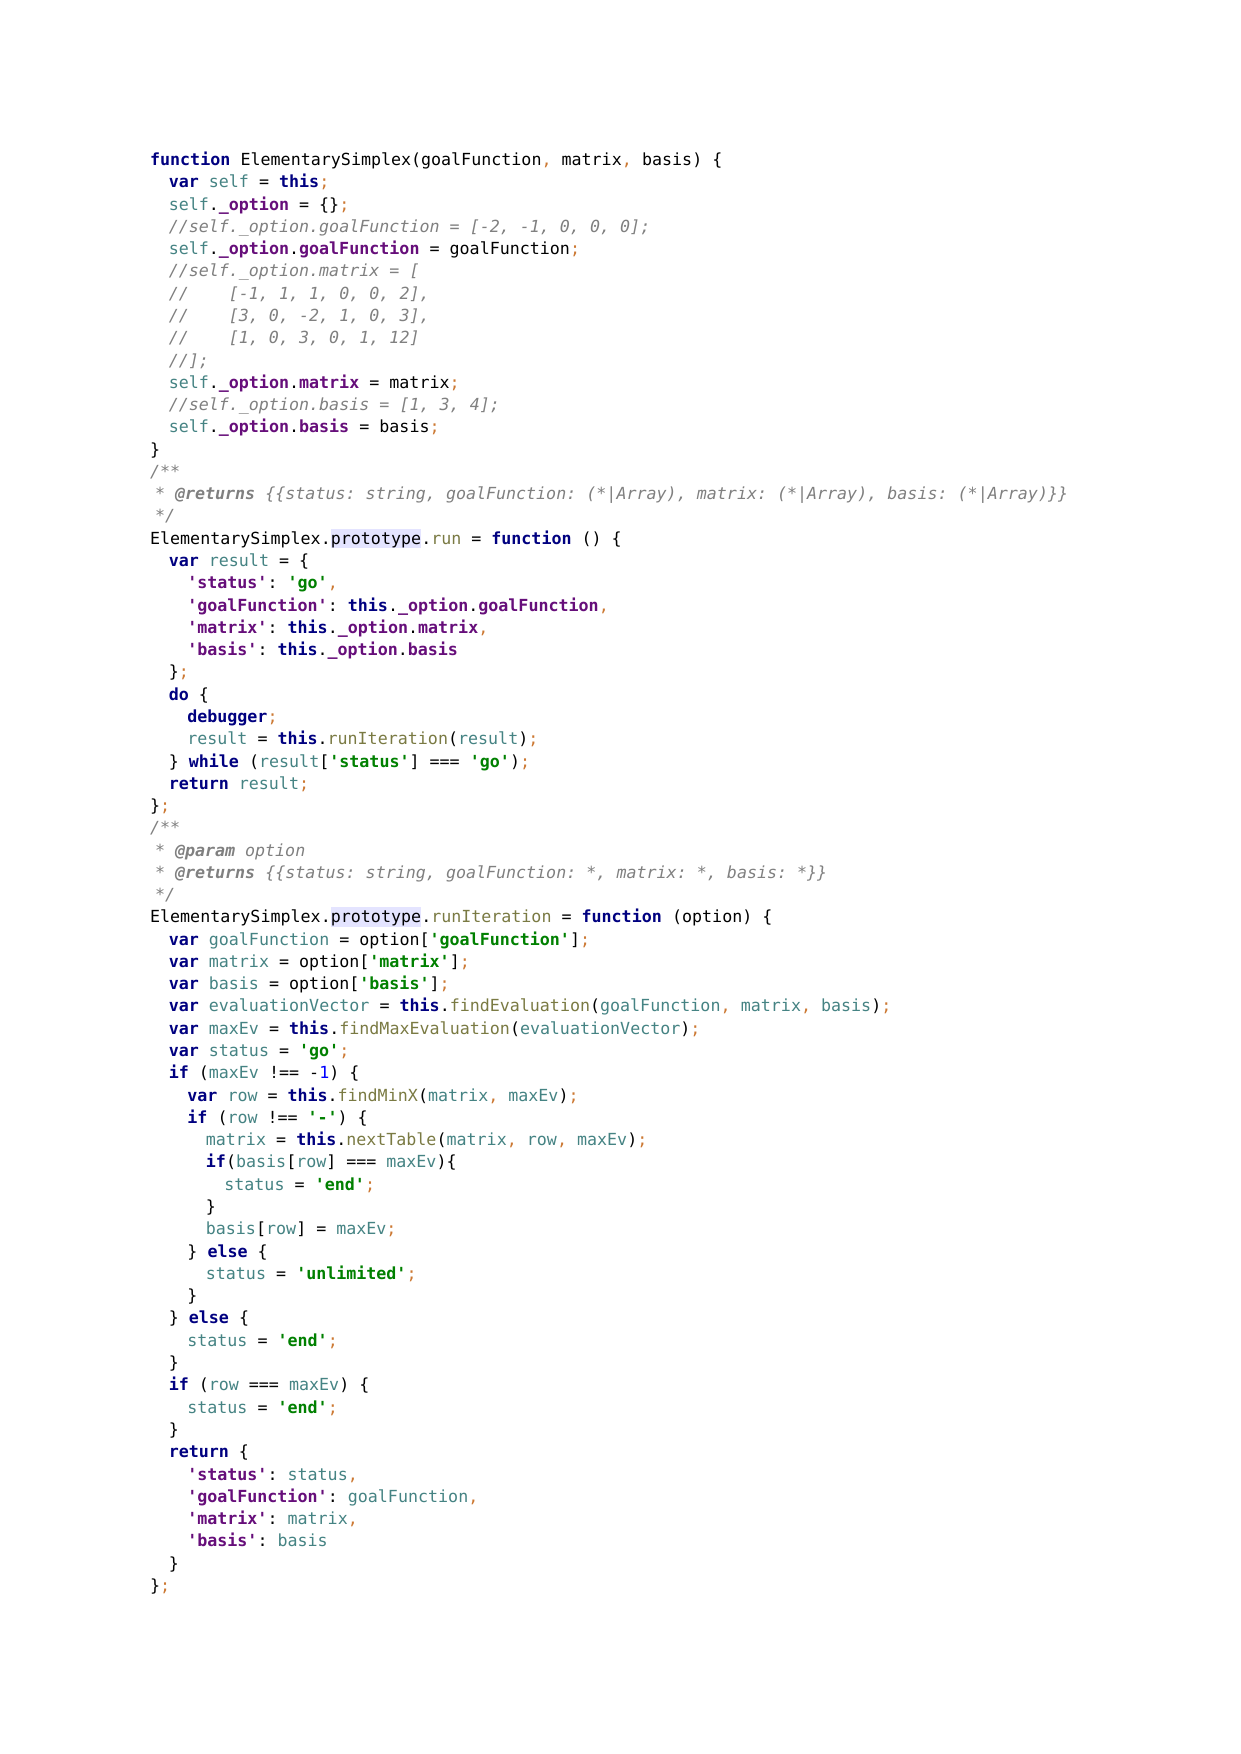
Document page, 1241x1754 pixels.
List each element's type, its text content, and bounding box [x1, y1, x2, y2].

text } [150, 440, 1090, 459]
text ElementarySimplex.prototype.run = function () { [150, 529, 1090, 548]
text basis[row] = maxEv; [150, 1219, 1090, 1239]
text self._option.matrix = matrix; [150, 373, 1090, 392]
text } else { [150, 1242, 1090, 1261]
text var matrix = option['matrix']; [150, 952, 1090, 971]
text 'basis': basis [150, 1531, 1090, 1551]
text * @param option [150, 840, 1090, 860]
text 'status': 'go', [150, 573, 1090, 592]
text return { [150, 1442, 1090, 1462]
text /** [150, 818, 1090, 838]
text if (row === maxEv) { [150, 1375, 1090, 1395]
text 'matrix': this._option.matrix, [150, 618, 1090, 637]
text self._option = {}; [150, 194, 1090, 214]
text */ [150, 885, 1090, 904]
text status = 'end'; [150, 1331, 1090, 1350]
text function ElementarySimplex(goalFunction, matrix, basis) { [150, 150, 1090, 169]
text var maxEv = this.findMaxEvaluation(evaluationVector); [150, 1019, 1090, 1038]
text if (maxEv !== -1) { [150, 1063, 1090, 1083]
text * @returns {{status: string, goalFunction: (*|Array), matrix: (*|Array), basis: (*|Array)}} [150, 484, 1090, 503]
text if(basis[row] === maxEv){ [150, 1152, 1090, 1172]
text matrix = this.nextTable(matrix, row, maxEv); [150, 1130, 1090, 1149]
text result = this.runIteration(result); [150, 729, 1090, 748]
text var self = this; [150, 172, 1090, 192]
text */ [150, 506, 1090, 526]
text var result = { [150, 551, 1090, 570]
text var row = this.findMinX(matrix, maxEv); [150, 1086, 1090, 1105]
text }; [150, 796, 1090, 815]
text 'status': status, [150, 1464, 1090, 1484]
text //self._option.basis = [1, 3, 4]; [150, 395, 1090, 414]
text //self._option.goalFunction = [-2, -1, 0, 0, 0]; [150, 217, 1090, 236]
text self._option.basis = basis; [150, 417, 1090, 437]
text // [-1, 1, 1, 0, 0, 2], [150, 284, 1090, 303]
text 'matrix': matrix, [150, 1509, 1090, 1528]
text var evaluationVector = this.findEvaluation(goalFunction, matrix, basis); [150, 996, 1090, 1016]
text self._option.goalFunction = goalFunction; [150, 239, 1090, 258]
text 'goalFunction': this._option.goalFunction, [150, 595, 1090, 615]
text } [150, 1197, 1090, 1216]
text * @returns {{status: string, goalFunction: *, matrix: *, basis: *}} [150, 863, 1090, 882]
text 'basis': this._option.basis [150, 640, 1090, 659]
text ElementarySimplex.prototype.runIteration = function (option) { [150, 907, 1090, 927]
text // [3, 0, -2, 1, 0, 3], [150, 306, 1090, 325]
text var status = 'go'; [150, 1041, 1090, 1060]
text }; [150, 662, 1090, 682]
text if (row !== '-') { [150, 1108, 1090, 1127]
text } [150, 1353, 1090, 1372]
text do { [150, 684, 1090, 704]
text /** [150, 462, 1090, 481]
text //self._option.matrix = [ [150, 261, 1090, 281]
text return result; [150, 774, 1090, 793]
text } while (result['status'] === 'go'); [150, 751, 1090, 771]
text status = 'end'; [150, 1398, 1090, 1417]
text } [150, 1554, 1090, 1573]
text status = 'unlimited'; [150, 1264, 1090, 1283]
text // [1, 0, 3, 0, 1, 12] [150, 328, 1090, 348]
text status = 'end'; [150, 1175, 1090, 1194]
text debugger; [150, 707, 1090, 726]
text 'goalFunction': goalFunction, [150, 1487, 1090, 1506]
text var goalFunction = option['goalFunction']; [150, 929, 1090, 949]
text //]; [150, 351, 1090, 370]
text } [150, 1420, 1090, 1439]
text }; [150, 1576, 1090, 1595]
text var basis = option['basis']; [150, 974, 1090, 993]
text } [150, 1286, 1090, 1306]
text } else { [150, 1308, 1090, 1328]
